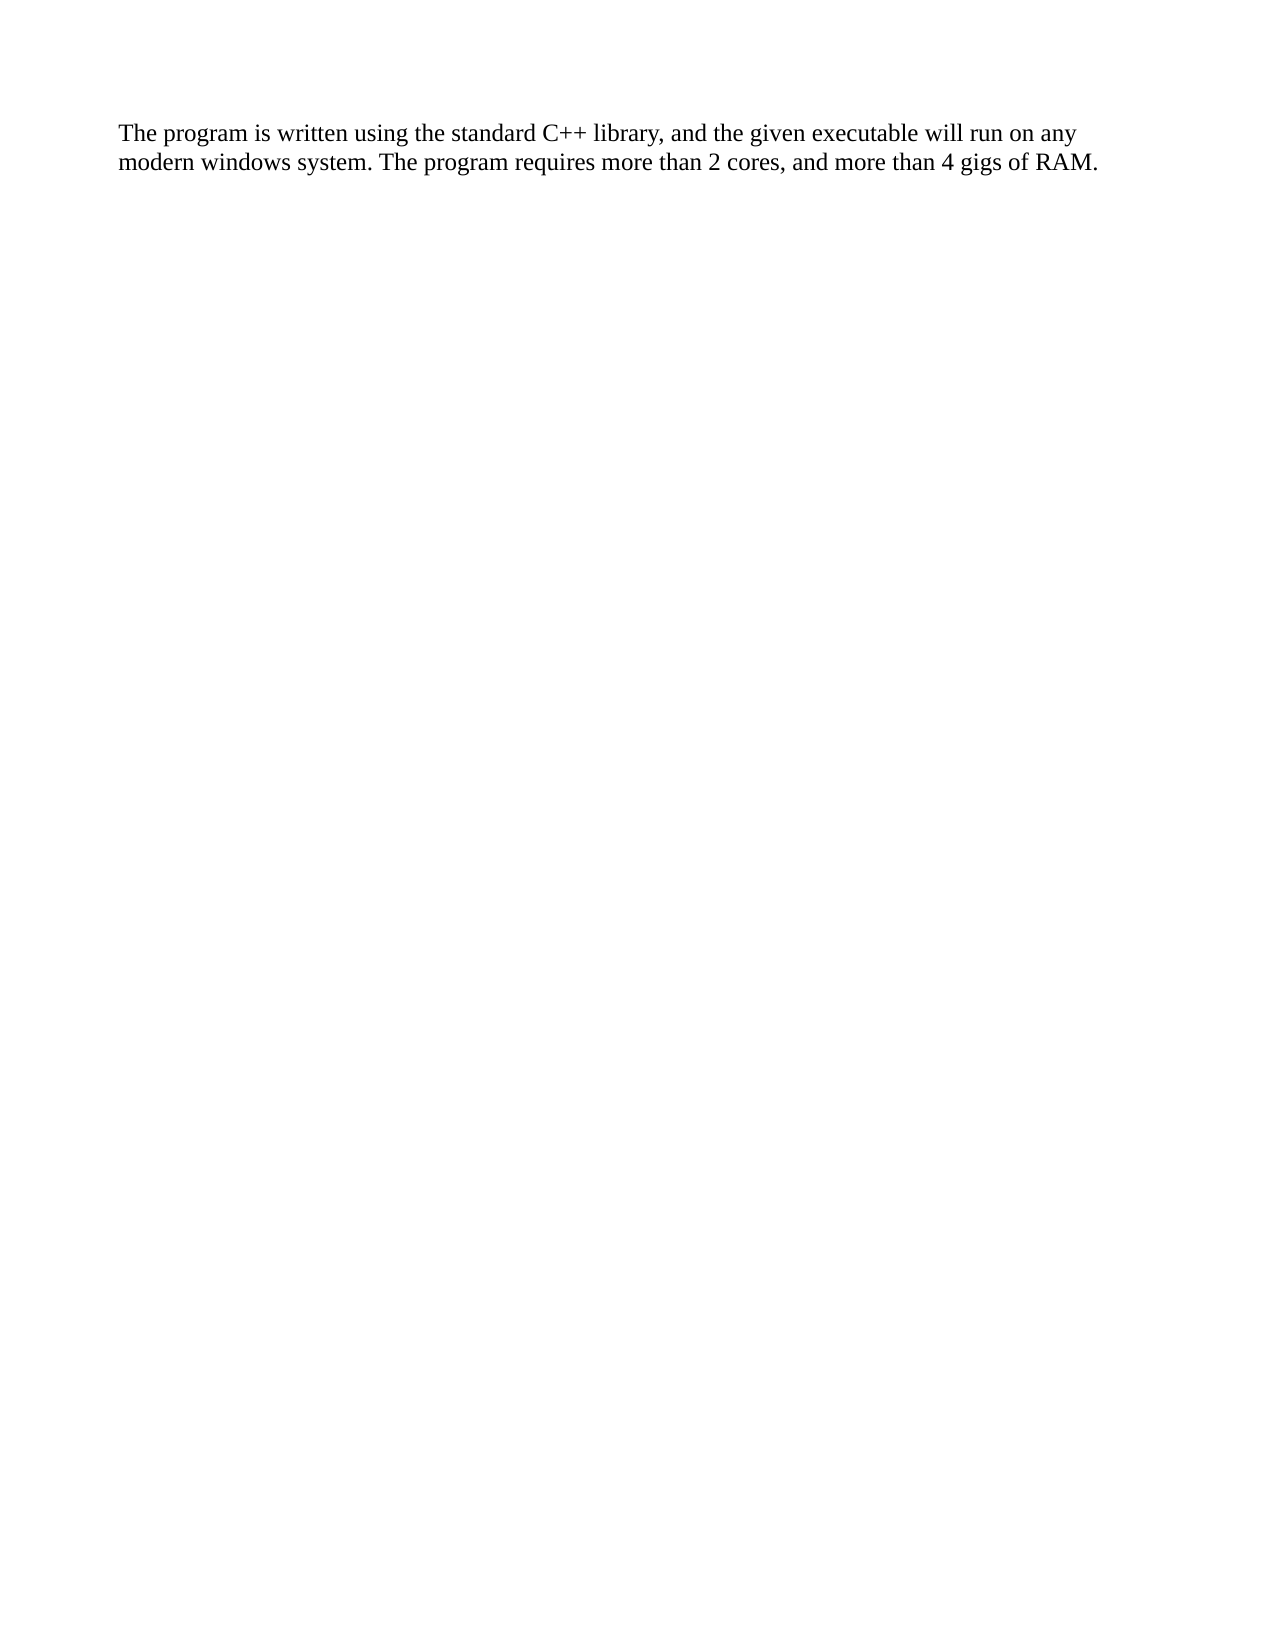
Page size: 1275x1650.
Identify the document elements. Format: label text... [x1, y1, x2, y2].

text The program is written using the standard C++ library, and the given executable will run on any modern windows system. The program requires more than 2 cores, and more than 4 gigs of RAM. [118, 118, 1157, 176]
